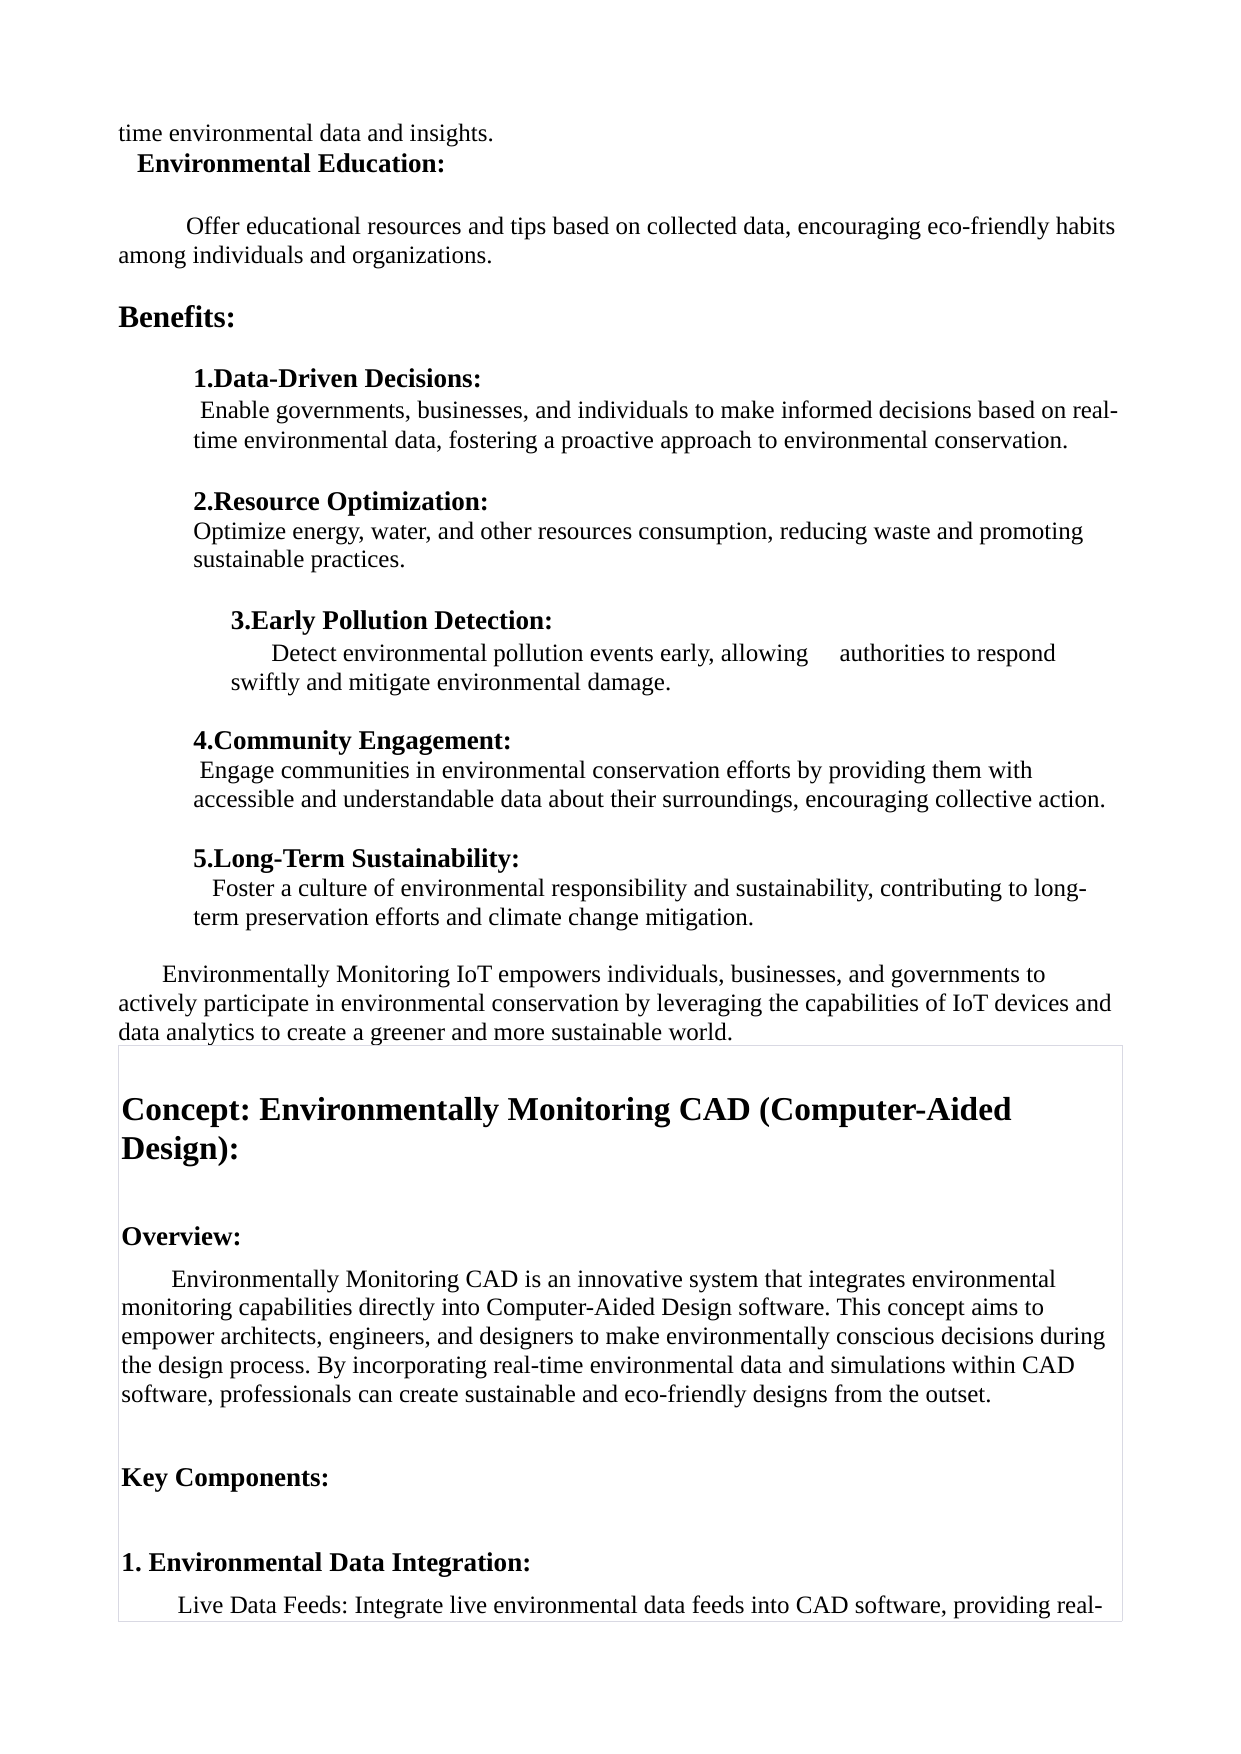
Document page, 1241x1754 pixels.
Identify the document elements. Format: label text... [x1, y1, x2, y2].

list Detect environmental pollution events early, allowing authorities to respond swiftly and mitigate environmental damage. [193, 636, 1122, 696]
text Overview: [119, 1217, 1122, 1251]
text time environmental data and insights. [118, 118, 1122, 147]
list 1.Data-Driven Decisions: [156, 362, 1122, 394]
list 4.Community Engagement: [156, 724, 1122, 755]
list 2.Resource Optimization: [156, 485, 1122, 516]
text Key Components: [119, 1458, 1122, 1492]
list Optimize energy, water, and other resources consumption, reducing waste and promoting sustainable practices. [156, 516, 1122, 573]
text Concept: Environmentally Monitoring CAD (Computer-Aided Design): [119, 1087, 1122, 1166]
list 3.Early Pollution Detection: [193, 604, 1122, 636]
list Foster a culture of environmental responsibility and sustainability, contributing to long-term preservation efforts and climate change mitigation. [156, 873, 1122, 930]
list Engage communities in environmental conservation efforts by providing them with accessible and understandable data about their surroundings, encouraging collective action. [156, 755, 1122, 813]
text Environmentally Monitoring CAD is an innovative system that integrates environmental monitoring capabilities directly into Computer-Aided Design software. This concept aims to empower architects, engineers, and designers to make environmentally conscious decisions during the design process. By incorporating real-time environmental data and simulations within CAD software, professionals can create sustainable and eco-friendly designs from the outset. [119, 1261, 1122, 1407]
text Benefits: [118, 298, 1122, 334]
text Environmentally Monitoring IoT empowers individuals, businesses, and governments to actively participate in environmental conservation by leveraging the capabilities of IoT devices and data analytics to create a greener and more sustainable world. [118, 959, 1122, 1045]
text Offer educational resources and tips based on collected data, encouraging eco-friendly habits among individuals and organizations. [118, 209, 1122, 269]
text Live Data Feeds: Integrate live environmental data feeds into CAD software, providing real- [119, 1587, 1122, 1621]
list 5.Long-Term Sustainability: [156, 842, 1122, 873]
text Environmental Education: [118, 147, 1122, 178]
text 1. Environmental Data Integration: [119, 1543, 1122, 1577]
list Enable governments, businesses, and individuals to make informed decisions based on real-time environmental data, fostering a proactive approach to environmental conservation. [156, 394, 1122, 453]
